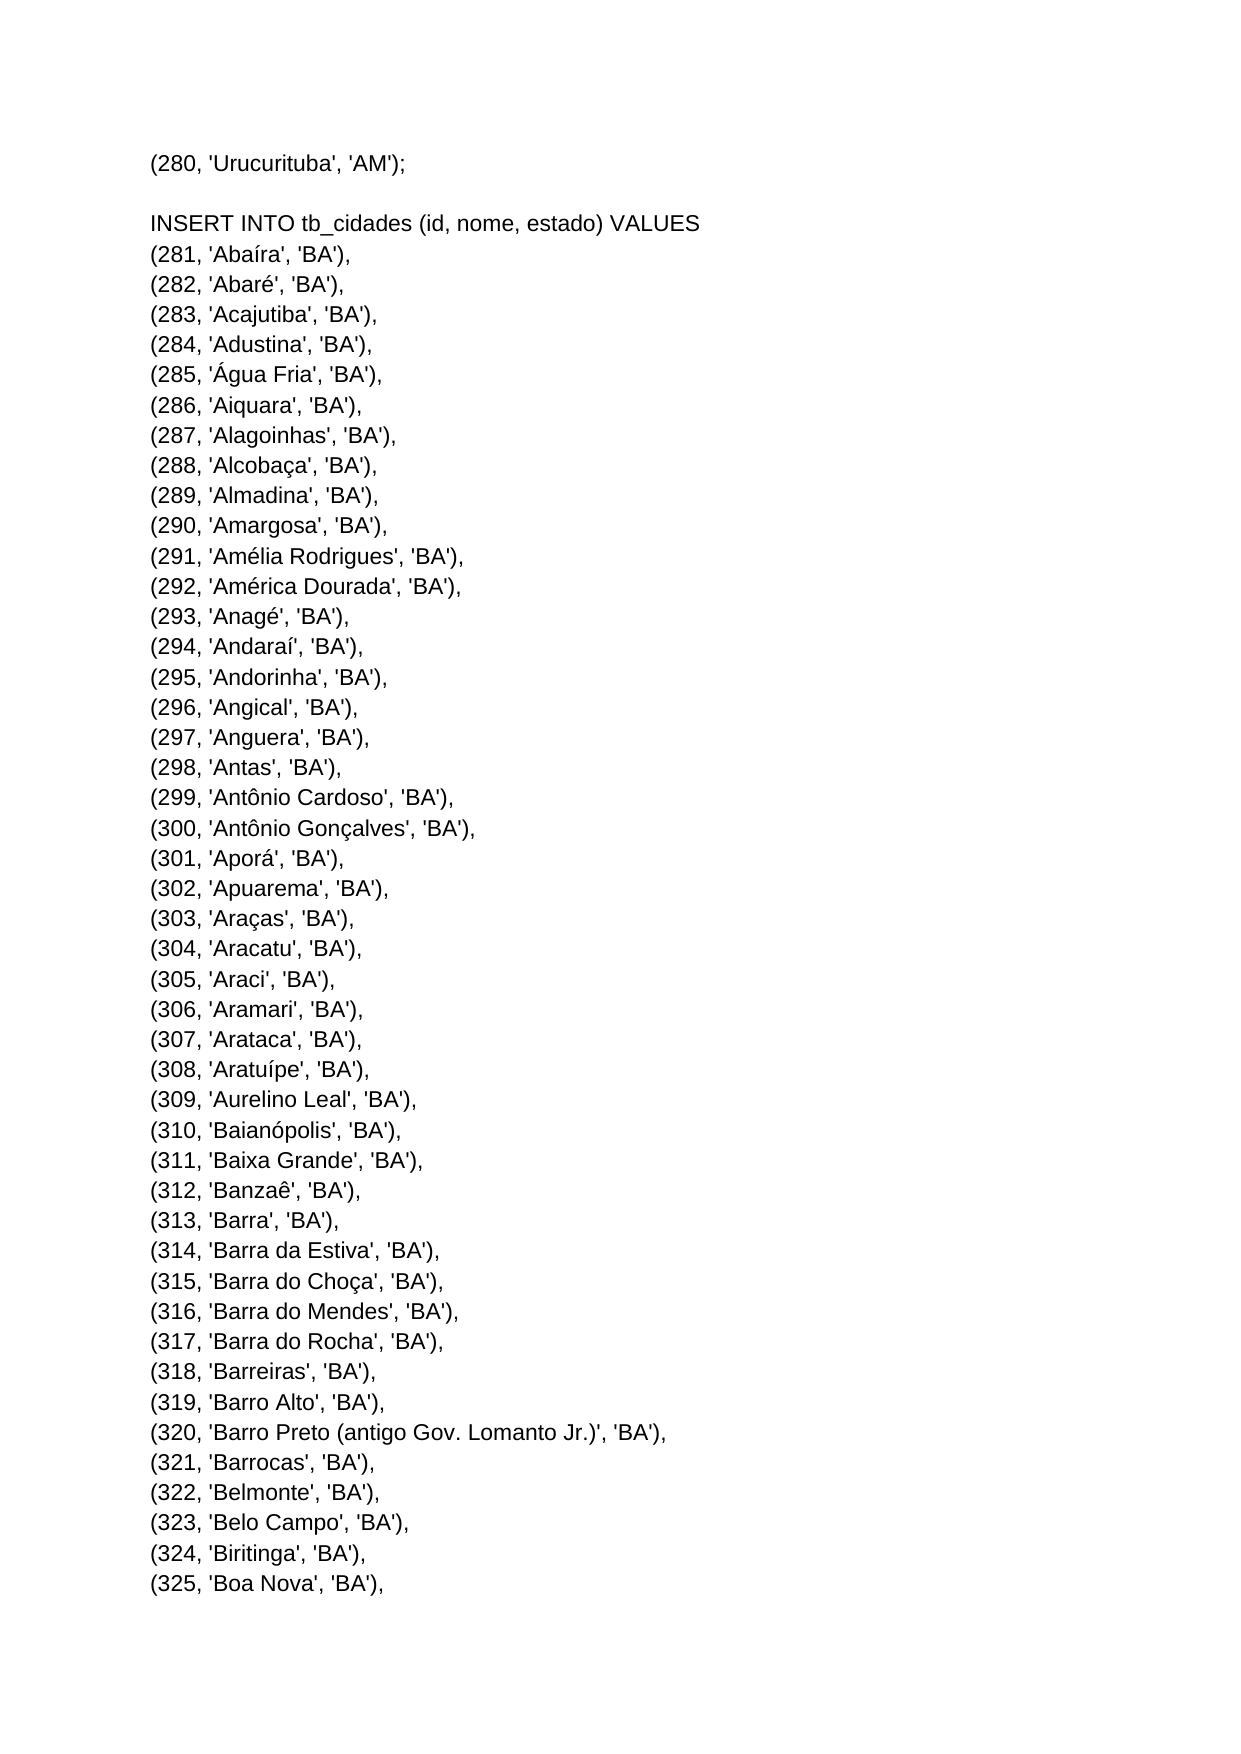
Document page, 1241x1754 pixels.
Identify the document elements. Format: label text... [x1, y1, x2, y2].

text (287, 'Alagoinhas', 'BA'), [150, 422, 1090, 448]
text (288, 'Alcobaça', 'BA'), [150, 452, 1090, 478]
text (325, 'Boa Nova', 'BA'), [150, 1570, 1090, 1596]
text (324, 'Biritinga', 'BA'), [150, 1539, 1090, 1566]
text (286, 'Aiquara', 'BA'), [150, 392, 1090, 418]
text (280, 'Urucurituba', 'AM'); [150, 150, 1090, 176]
text (303, 'Araças', 'BA'), [150, 905, 1090, 932]
text (315, 'Barra do Choça', 'BA'), [150, 1268, 1090, 1294]
text (284, 'Adustina', 'BA'), [150, 331, 1090, 358]
text (311, 'Baixa Grande', 'BA'), [150, 1147, 1090, 1173]
text (302, 'Apuarema', 'BA'), [150, 875, 1090, 901]
text (299, 'Antônio Cardoso', 'BA'), [150, 784, 1090, 811]
text (319, 'Barro Alto', 'BA'), [150, 1388, 1090, 1415]
text (297, 'Anguera', 'BA'), [150, 724, 1090, 750]
text (295, 'Andorinha', 'BA'), [150, 663, 1090, 690]
text (290, 'Amargosa', 'BA'), [150, 512, 1090, 539]
text (298, 'Antas', 'BA'), [150, 754, 1090, 781]
text (301, 'Aporá', 'BA'), [150, 845, 1090, 871]
text (316, 'Barra do Mendes', 'BA'), [150, 1298, 1090, 1324]
text (296, 'Angical', 'BA'), [150, 694, 1090, 720]
text (309, 'Aurelino Leal', 'BA'), [150, 1086, 1090, 1113]
text (321, 'Barrocas', 'BA'), [150, 1449, 1090, 1475]
text (310, 'Baianópolis', 'BA'), [150, 1117, 1090, 1143]
text (317, 'Barra do Rocha', 'BA'), [150, 1328, 1090, 1354]
text (300, 'Antônio Gonçalves', 'BA'), [150, 814, 1090, 841]
text (293, 'Anagé', 'BA'), [150, 603, 1090, 629]
text (292, 'América Dourada', 'BA'), [150, 573, 1090, 599]
text (312, 'Banzaê', 'BA'), [150, 1177, 1090, 1203]
text (318, 'Barreiras', 'BA'), [150, 1358, 1090, 1385]
text (320, 'Barro Preto (antigo Gov. Lomanto Jr.)', 'BA'), [150, 1419, 1090, 1445]
text (294, 'Andaraí', 'BA'), [150, 633, 1090, 660]
text (313, 'Barra', 'BA'), [150, 1207, 1090, 1234]
text (304, 'Aracatu', 'BA'), [150, 935, 1090, 962]
text (322, 'Belmonte', 'BA'), [150, 1479, 1090, 1506]
text (308, 'Aratuípe', 'BA'), [150, 1056, 1090, 1083]
text (285, 'Água Fria', 'BA'), [150, 361, 1090, 388]
text (289, 'Almadina', 'BA'), [150, 482, 1090, 509]
text INSERT INTO tb_cidades (id, nome, estado) VALUES [150, 210, 1090, 237]
text (307, 'Arataca', 'BA'), [150, 1026, 1090, 1052]
text (306, 'Aramari', 'BA'), [150, 996, 1090, 1022]
text (291, 'Amélia Rodrigues', 'BA'), [150, 543, 1090, 569]
text (323, 'Belo Campo', 'BA'), [150, 1509, 1090, 1536]
text (282, 'Abaré', 'BA'), [150, 271, 1090, 297]
text (305, 'Araci', 'BA'), [150, 966, 1090, 992]
text (281, 'Abaíra', 'BA'), [150, 241, 1090, 267]
text (314, 'Barra da Estiva', 'BA'), [150, 1237, 1090, 1264]
text (283, 'Acajutiba', 'BA'), [150, 301, 1090, 327]
